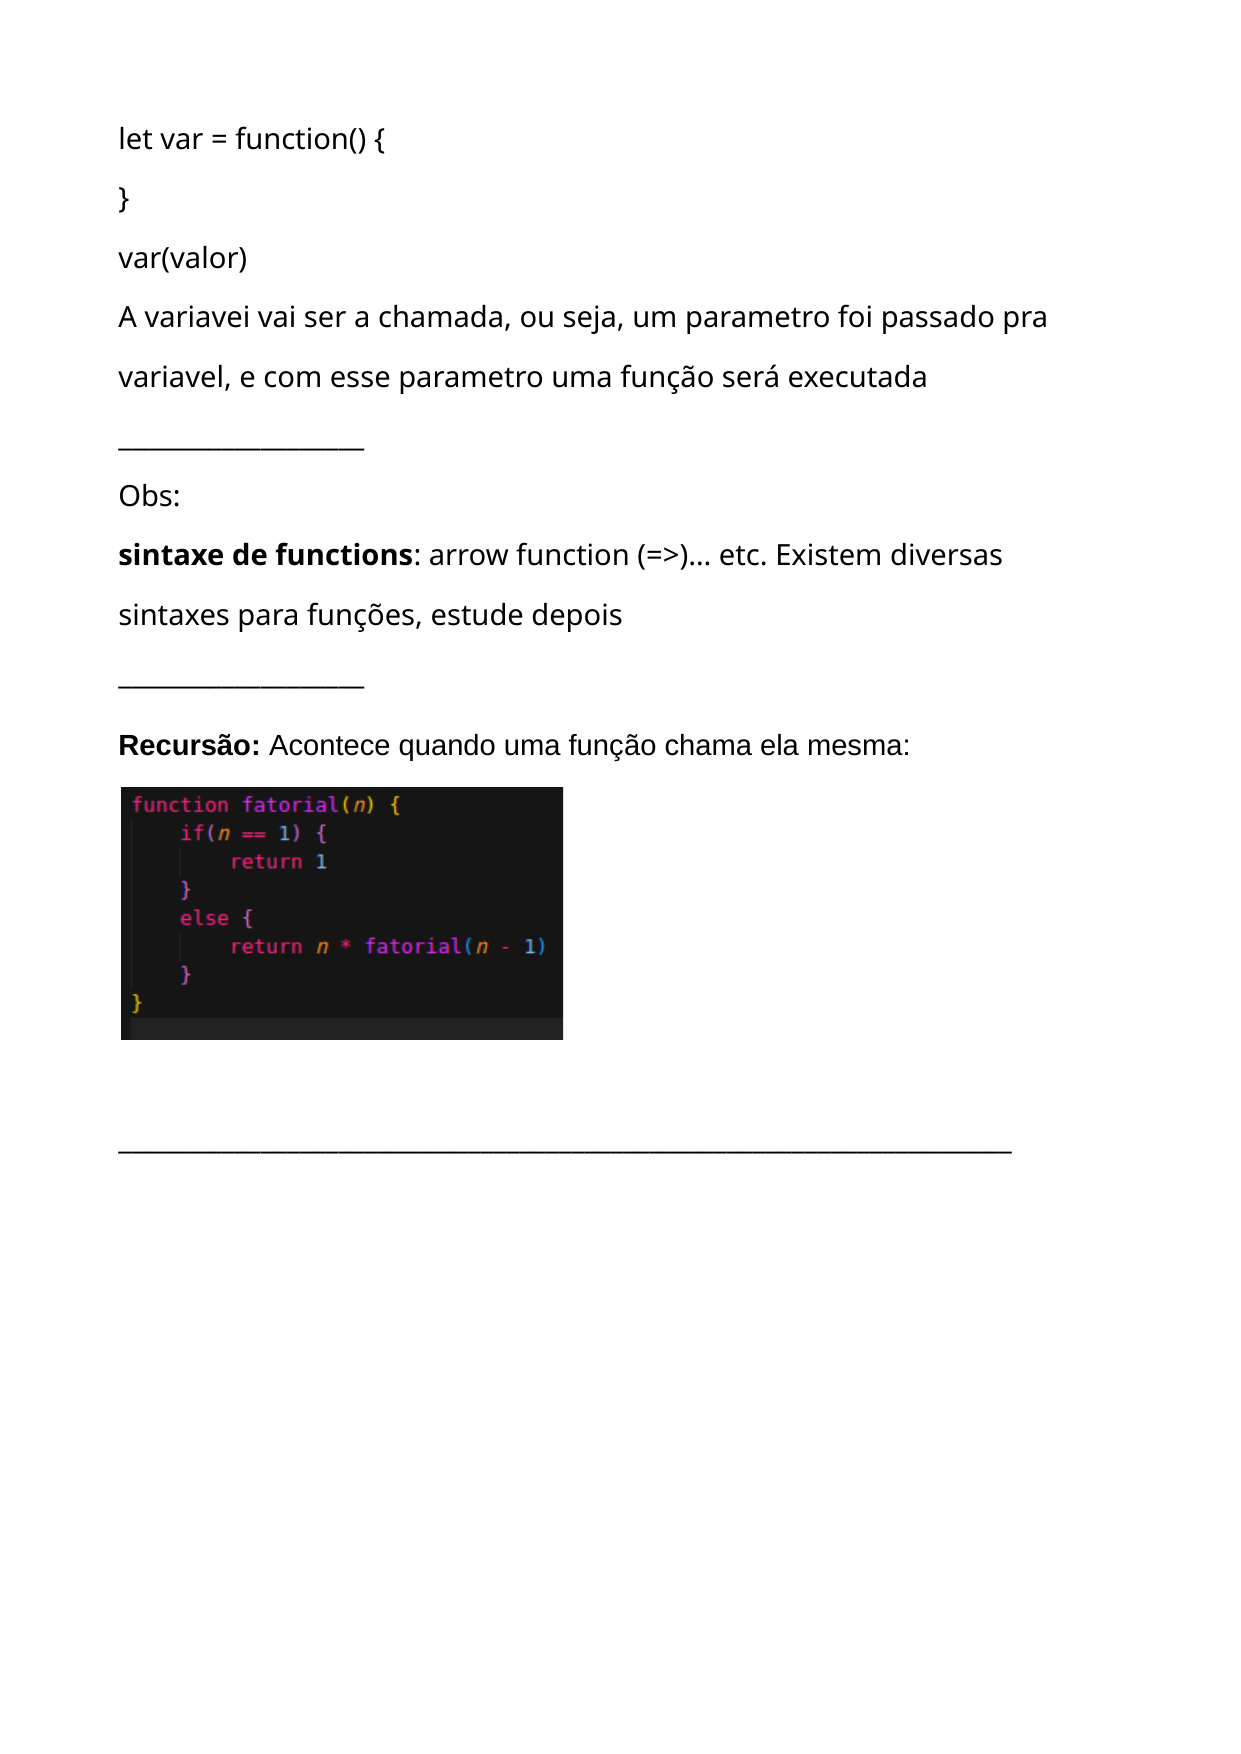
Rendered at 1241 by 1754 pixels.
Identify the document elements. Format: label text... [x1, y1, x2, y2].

text var(valor) [118, 237, 1122, 277]
text Obs: [118, 475, 1122, 515]
text A variavei vai ser a chamada, ou seja, um parametro foi passado pra variavel, e com esse parametro uma função será executada [118, 297, 1122, 396]
subtitle Recursão: Acontece quando uma função chama ela mesma: [118, 727, 1122, 761]
text sintaxe de functions: arrow function (=>)… etc. Existem diversas sintaxes para funções, estude depois [118, 534, 1122, 634]
text ___________________ [118, 416, 1122, 455]
text let var = function() { [118, 118, 1122, 158]
picture [121, 787, 564, 1040]
text _____________________________________________________________________ [118, 1118, 1122, 1158]
text ___________________ [118, 653, 1122, 693]
text } [118, 178, 1122, 217]
